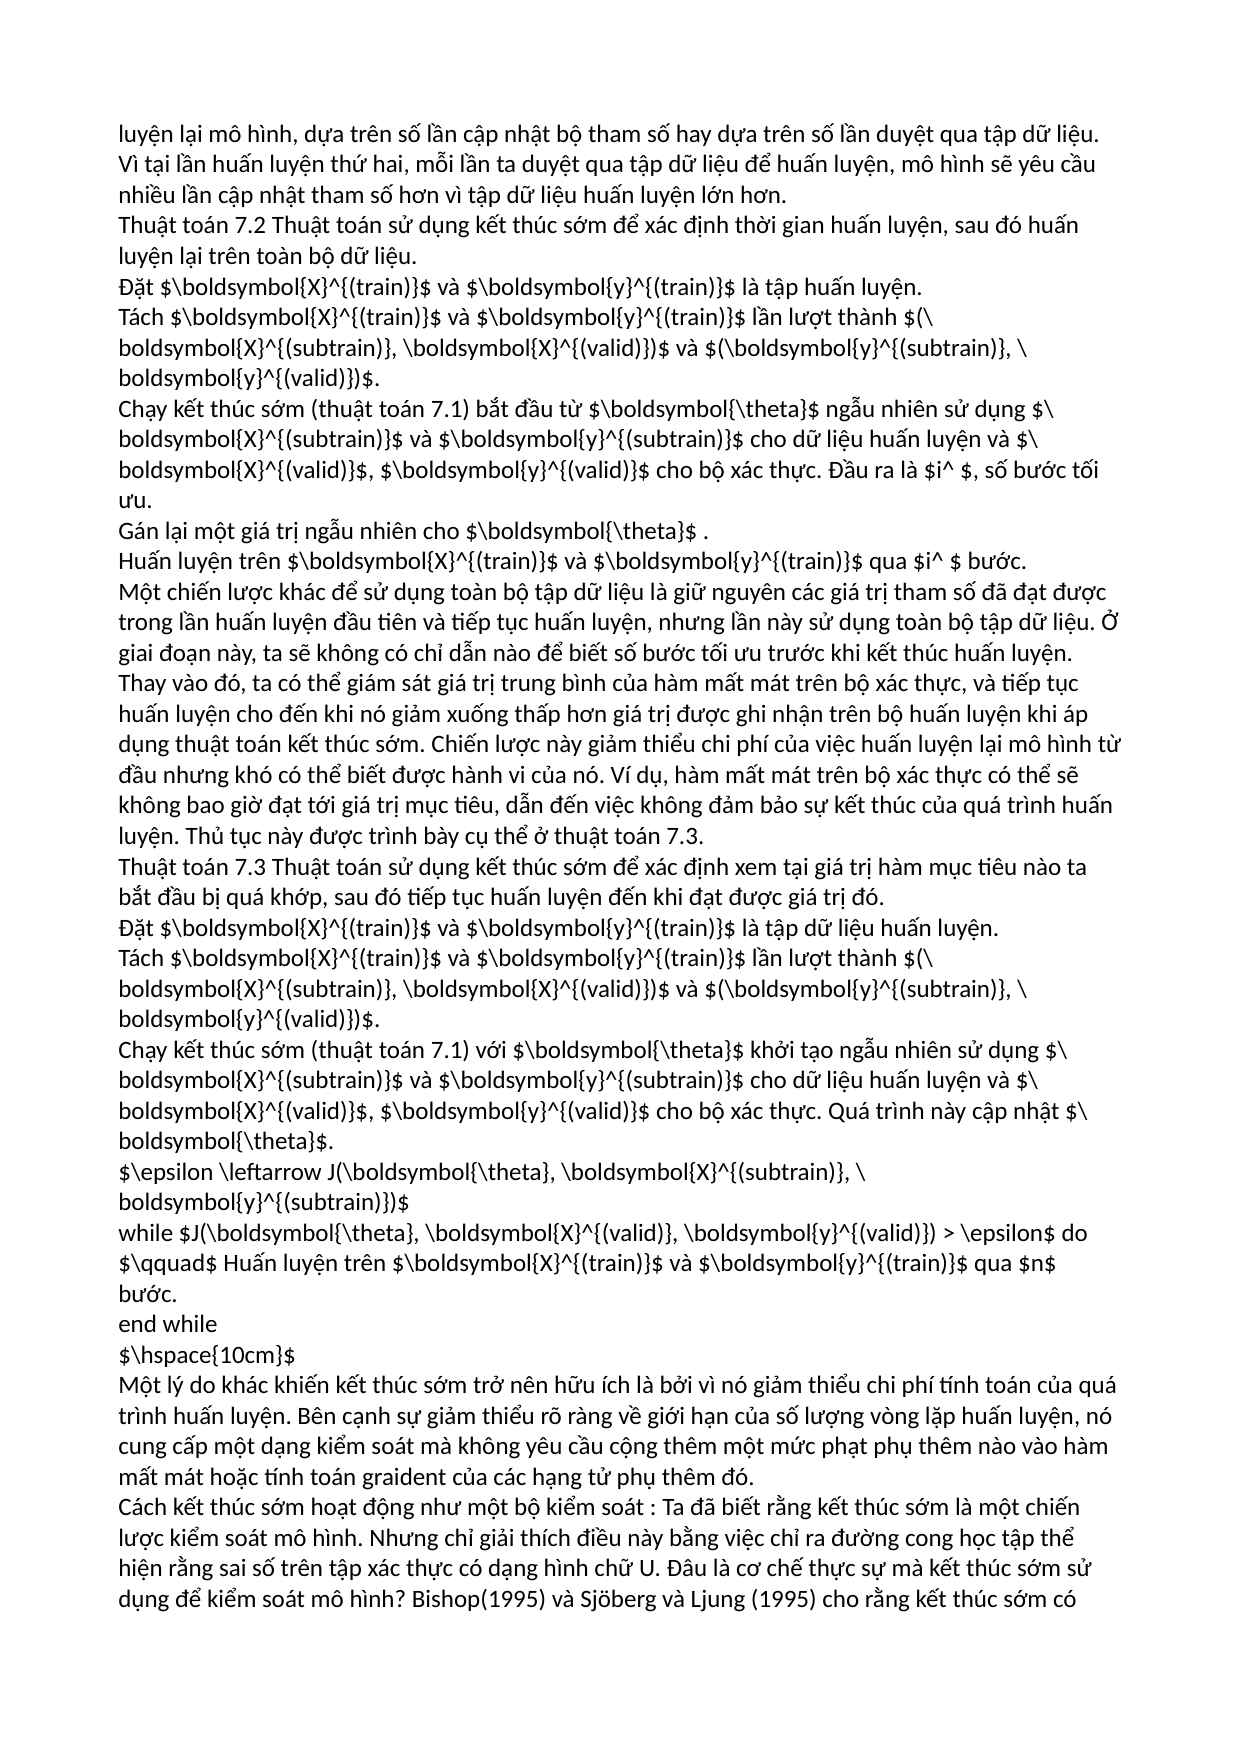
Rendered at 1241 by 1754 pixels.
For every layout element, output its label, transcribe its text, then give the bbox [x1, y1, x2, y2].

text Thuật toán 7.3 Thuật toán sử dụng kết thúc sớm để xác định xem tại giá trị hàm mục tiêu nào ta bắt đầu bị quá khớp, sau đó tiếp tục huấn luyện đến khi đạt được giá trị đó. [118, 851, 1122, 912]
text $\hspace{10cm}$ [118, 1339, 1122, 1369]
text Chạy kết thúc sớm (thuật toán 7.1) với $\boldsymbol{\theta}$ khởi tạo ngẫu nhiên sử dụng $\boldsymbol{X}^{(subtrain)}$ và $\boldsymbol{y}^{(subtrain)}$ cho dữ liệu huấn luyện và $\boldsymbol{X}^{(valid)}$, $\boldsymbol{y}^{(valid)}$ cho bộ xác thực. Quá trình này cập nhật $\boldsymbol{\theta}$. [118, 1034, 1122, 1156]
text Một lý do khác khiến kết thúc sớm trở nên hữu ích là bởi vì nó giảm thiểu chi phí tính toán của quá trình huấn luyện. Bên cạnh sự giảm thiểu rõ ràng về giới hạn của số lượng vòng lặp huấn luyện, nó cung cấp một dạng kiểm soát mà không yêu cầu cộng thêm một mức phạt phụ thêm nào vào hàm mất mát hoặc tính toán graident của các hạng tử phụ thêm đó. [118, 1369, 1122, 1492]
text Tách $\boldsymbol{X}^{(train)}$ và $\boldsymbol{y}^{(train)}$ lần lượt thành $(\boldsymbol{X}^{(subtrain)}, \boldsymbol{X}^{(valid)})$ và $(\boldsymbol{y}^{(subtrain)}, \boldsymbol{y}^{(valid)})$. [118, 942, 1122, 1034]
text Chạy kết thúc sớm (thuật toán 7.1) bắt đầu từ $\boldsymbol{\theta}$ ngẫu nhiên sử dụng $\boldsymbol{X}^{(subtrain)}$ và $\boldsymbol{y}^{(subtrain)}$ cho dữ liệu huấn luyện và $\boldsymbol{X}^{(valid)}$, $\boldsymbol{y}^{(valid)}$ cho bộ xác thực. Đầu ra là $i^ $, số bước tối ưu. [118, 393, 1122, 515]
text Thuật toán 7.2 Thuật toán sử dụng kết thúc sớm để xác định thời gian huấn luyện, sau đó huấn luyện lại trên toàn bộ dữ liệu. [118, 210, 1122, 271]
text Đặt $\boldsymbol{X}^{(train)}$ và $\boldsymbol{y}^{(train)}$ là tập huấn luyện. [118, 271, 1122, 301]
text end while [118, 1308, 1122, 1339]
text while $J(\boldsymbol{\theta}, \boldsymbol{X}^{(valid)}, \boldsymbol{y}^{(valid)}) > \epsilon$ do [118, 1217, 1122, 1247]
text Tách $\boldsymbol{X}^{(train)}$ và $\boldsymbol{y}^{(train)}$ lần lượt thành $(\boldsymbol{X}^{(subtrain)}, \boldsymbol{X}^{(valid)})$ và $(\boldsymbol{y}^{(subtrain)}, \boldsymbol{y}^{(valid)})$. [118, 301, 1122, 393]
text Một chiến lược khác để sử dụng toàn bộ tập dữ liệu là giữ nguyên các giá trị tham số đã đạt được trong lần huấn luyện đầu tiên và tiếp tục huấn luyện, nhưng lần này sử dụng toàn bộ tập dữ liệu. Ở giai đoạn này, ta sẽ không có chỉ dẫn nào để biết số bước tối ưu trước khi kết thúc huấn luyện. Thay vào đó, ta có thể giám sát giá trị trung bình của hàm mất mát trên bộ xác thực, và tiếp tục huấn luyện cho đến khi nó giảm xuống thấp hơn giá trị được ghi nhận trên bộ huấn luyện khi áp dụng thuật toán kết thúc sớm. Chiến lược này giảm thiểu chi phí của việc huấn luyện lại mô hình từ đầu nhưng khó có thể biết được hành vi của nó. Ví dụ, hàm mất mát trên bộ xác thực có thể sẽ không bao giờ đạt tới giá trị mục tiêu, dẫn đến việc không đảm bảo sự kết thúc của quá trình huấn luyện. Thủ tục này được trình bày cụ thể ở thuật toán 7.3. [118, 576, 1122, 851]
text $\qquad$ Huấn luyện trên $\boldsymbol{X}^{(train)}$ và $\boldsymbol{y}^{(train)}$ qua $n$ bước. [118, 1247, 1122, 1308]
text Đặt $\boldsymbol{X}^{(train)}$ và $\boldsymbol{y}^{(train)}$ là tập dữ liệu huấn luyện. [118, 912, 1122, 942]
text $\epsilon \leftarrow J(\boldsymbol{\theta}, \boldsymbol{X}^{(subtrain)}, \boldsymbol{y}^{(subtrain)})$ [118, 1156, 1122, 1217]
text Gán lại một giá trị ngẫu nhiên cho $\boldsymbol{\theta}$ . [118, 515, 1122, 545]
text Cách kết thúc sớm hoạt động như một bộ kiểm soát : Ta đã biết rằng kết thúc sớm là một chiến lược kiểm soát mô hình. Nhưng chỉ giải thích điều này bằng việc chỉ ra đường cong học tập thể hiện rằng sai số trên tập xác thực có dạng hình chữ U. Đâu là cơ chế thực sự mà kết thúc sớm sử dụng để kiểm soát mô hình? Bishop(1995) và Sjöberg và Ljung (1995) cho rằng kết thúc sớm có [118, 1492, 1122, 1614]
text Huấn luyện trên $\boldsymbol{X}^{(train)}$ và $\boldsymbol{y}^{(train)}$ qua $i^ $ bước. [118, 545, 1122, 576]
text luyện lại mô hình, dựa trên số lần cập nhật bộ tham số hay dựa trên số lần duyệt qua tập dữ liệu. Vì tại lần huấn luyện thứ hai, mỗi lần ta duyệt qua tập dữ liệu để huấn luyện, mô hình sẽ yêu cầu nhiều lần cập nhật tham số hơn vì tập dữ liệu huấn luyện lớn hơn. [118, 118, 1122, 210]
